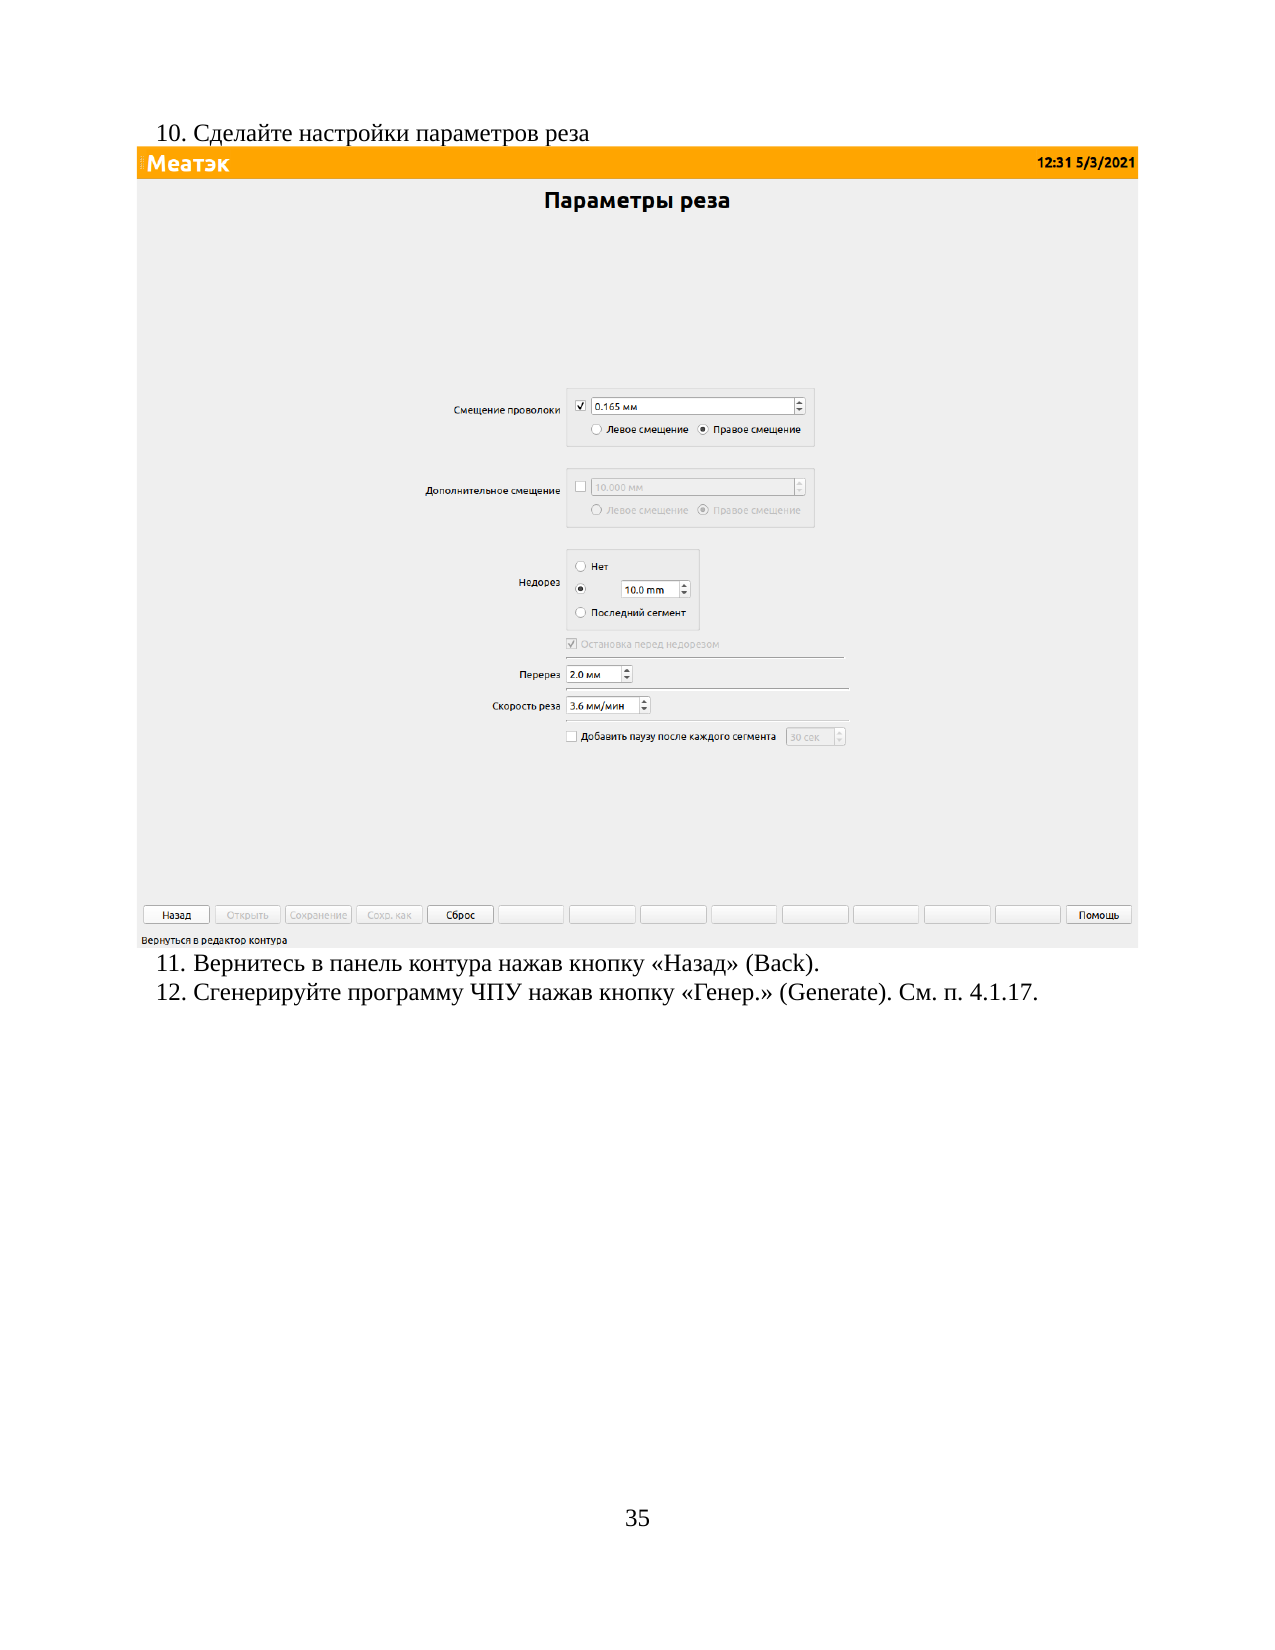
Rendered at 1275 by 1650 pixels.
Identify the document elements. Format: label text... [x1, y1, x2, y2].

list Вернитесь в панель контура нажав кнопку «Назад» (Back). [156, 849, 1157, 977]
picture [136, 146, 1139, 948]
list Сгенерируйте программу ЧПУ нажав кнопку «Генер.» (Generate). См. п. 4.1.17. [156, 977, 1157, 1005]
list Сделайте настройки параметров реза [156, 118, 1157, 147]
